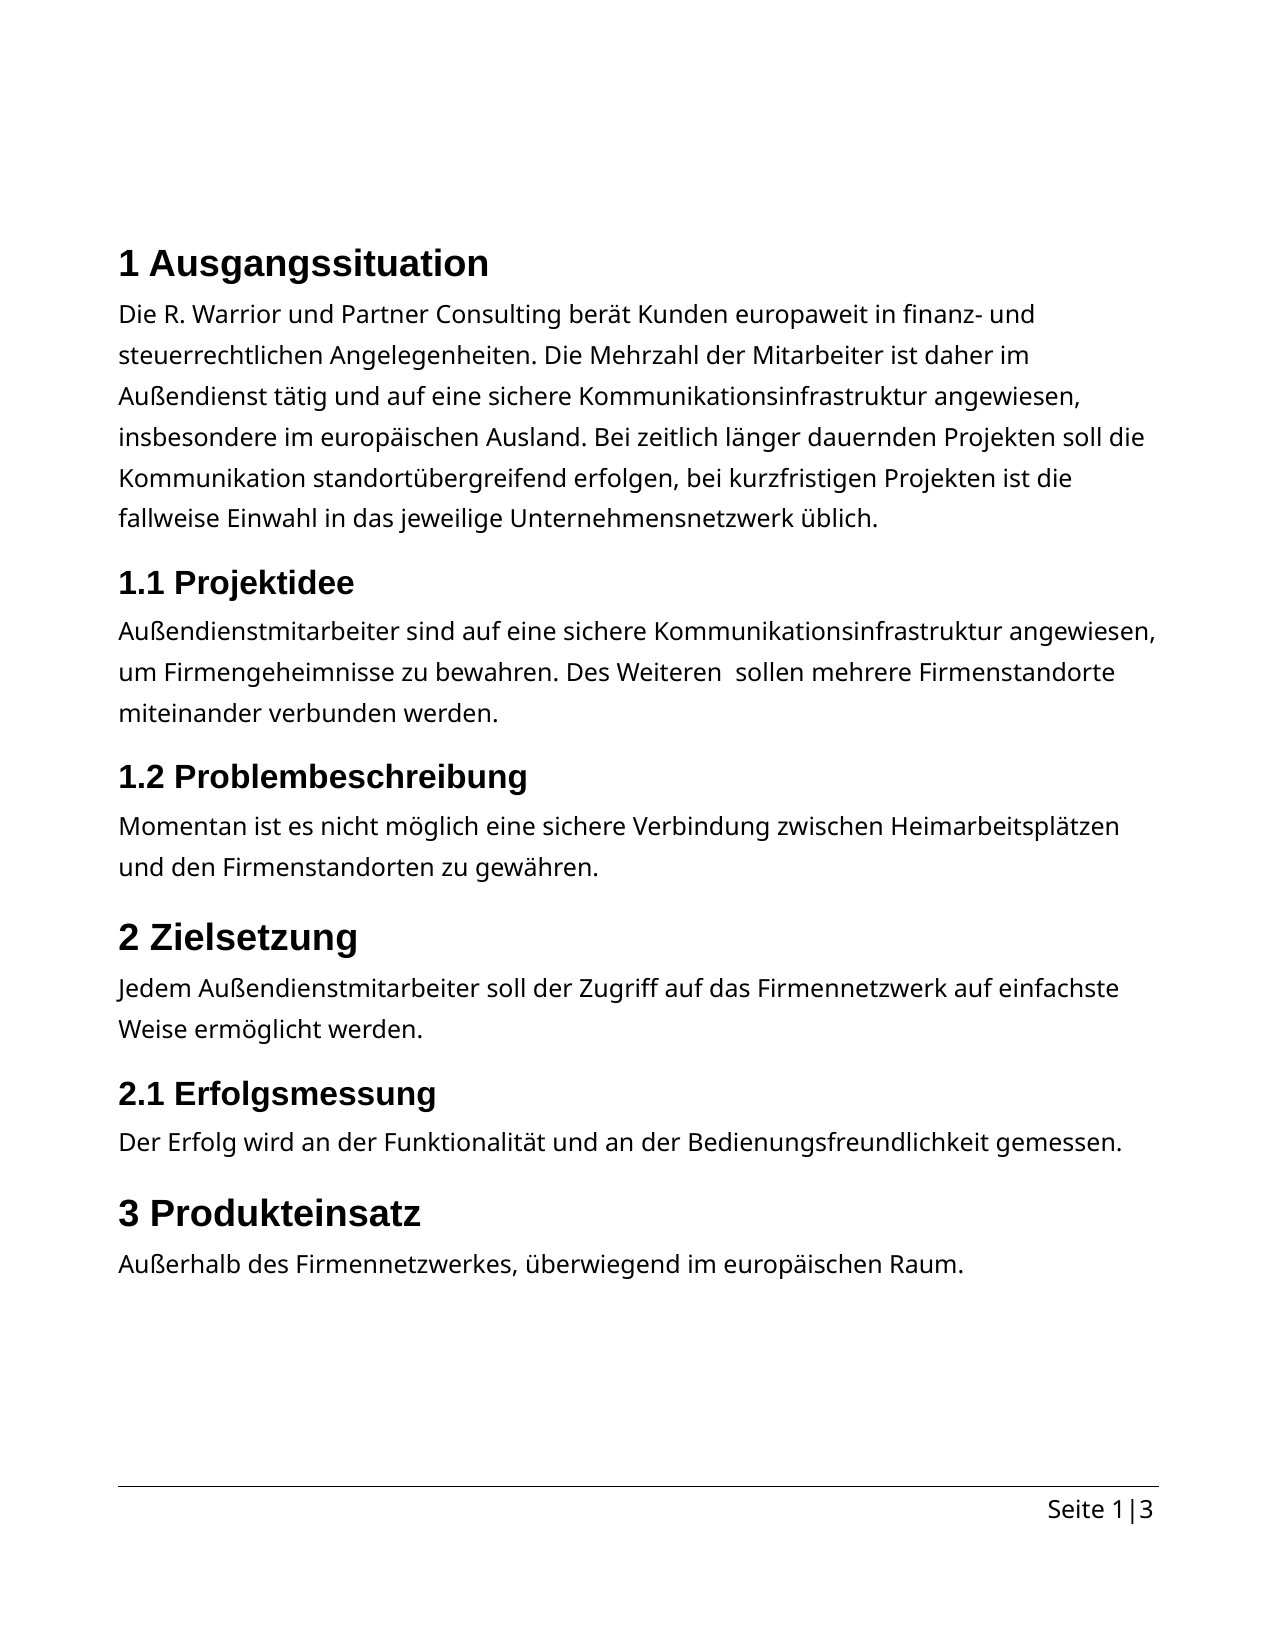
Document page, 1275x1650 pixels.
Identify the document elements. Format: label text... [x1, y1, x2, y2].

text Jedem Außendienstmitarbeiter soll der Zugriff auf das Firmennetzwerk auf einfachste Weise ermöglicht werden. [118, 971, 1157, 1046]
subtitle 1.2 Problembeschreibung [118, 757, 1157, 796]
text Die R. Warrior und Partner Consulting berät Kunden europaweit in finanz- und steuerrechtlichen Angelegenheiten. Die Mehrzahl der Mitarbeiter ist daher im Außendienst tätig und auf eine sichere Kommunikationsinfrastruktur angewiesen, insbesondere im europäischen Ausland. Bei zeitlich länger dauernden Projekten soll die Kommunikation standortübergreifend erfolgen, bei kurzfristigen Projekten ist die fallweise Einwahl in das jeweilige Unternehmensnetzwerk üblich. [118, 297, 1157, 535]
text Außerhalb des Firmennetzwerkes, überwiegend im europäischen Raum. [118, 1247, 1157, 1281]
subtitle 2.1 Erfolgsmessung [118, 1074, 1157, 1112]
subtitle 3 Produkteinsatz [118, 1191, 1157, 1234]
subtitle 2 Zielsetzung [118, 915, 1157, 959]
text Der Erfolg wird an der Funktionalität und an der Bedienungsfreundlichkeit gemessen. [118, 1125, 1157, 1159]
text Außendienstmitarbeiter sind auf eine sichere Kommunikationsinfrastruktur angewiesen, um Firmengeheimnisse zu bewahren. Des Weiteren sollen mehrere Firmenstandorte miteinander verbunden werden. [118, 614, 1157, 729]
subtitle 1 Ausgangssituation [118, 241, 1157, 284]
text Momentan ist es nicht möglich eine sichere Verbindung zwischen Heimarbeitsplätzen und den Firmenstandorten zu gewähren. [118, 808, 1157, 883]
subtitle 1.1 Projektidee [118, 563, 1157, 601]
